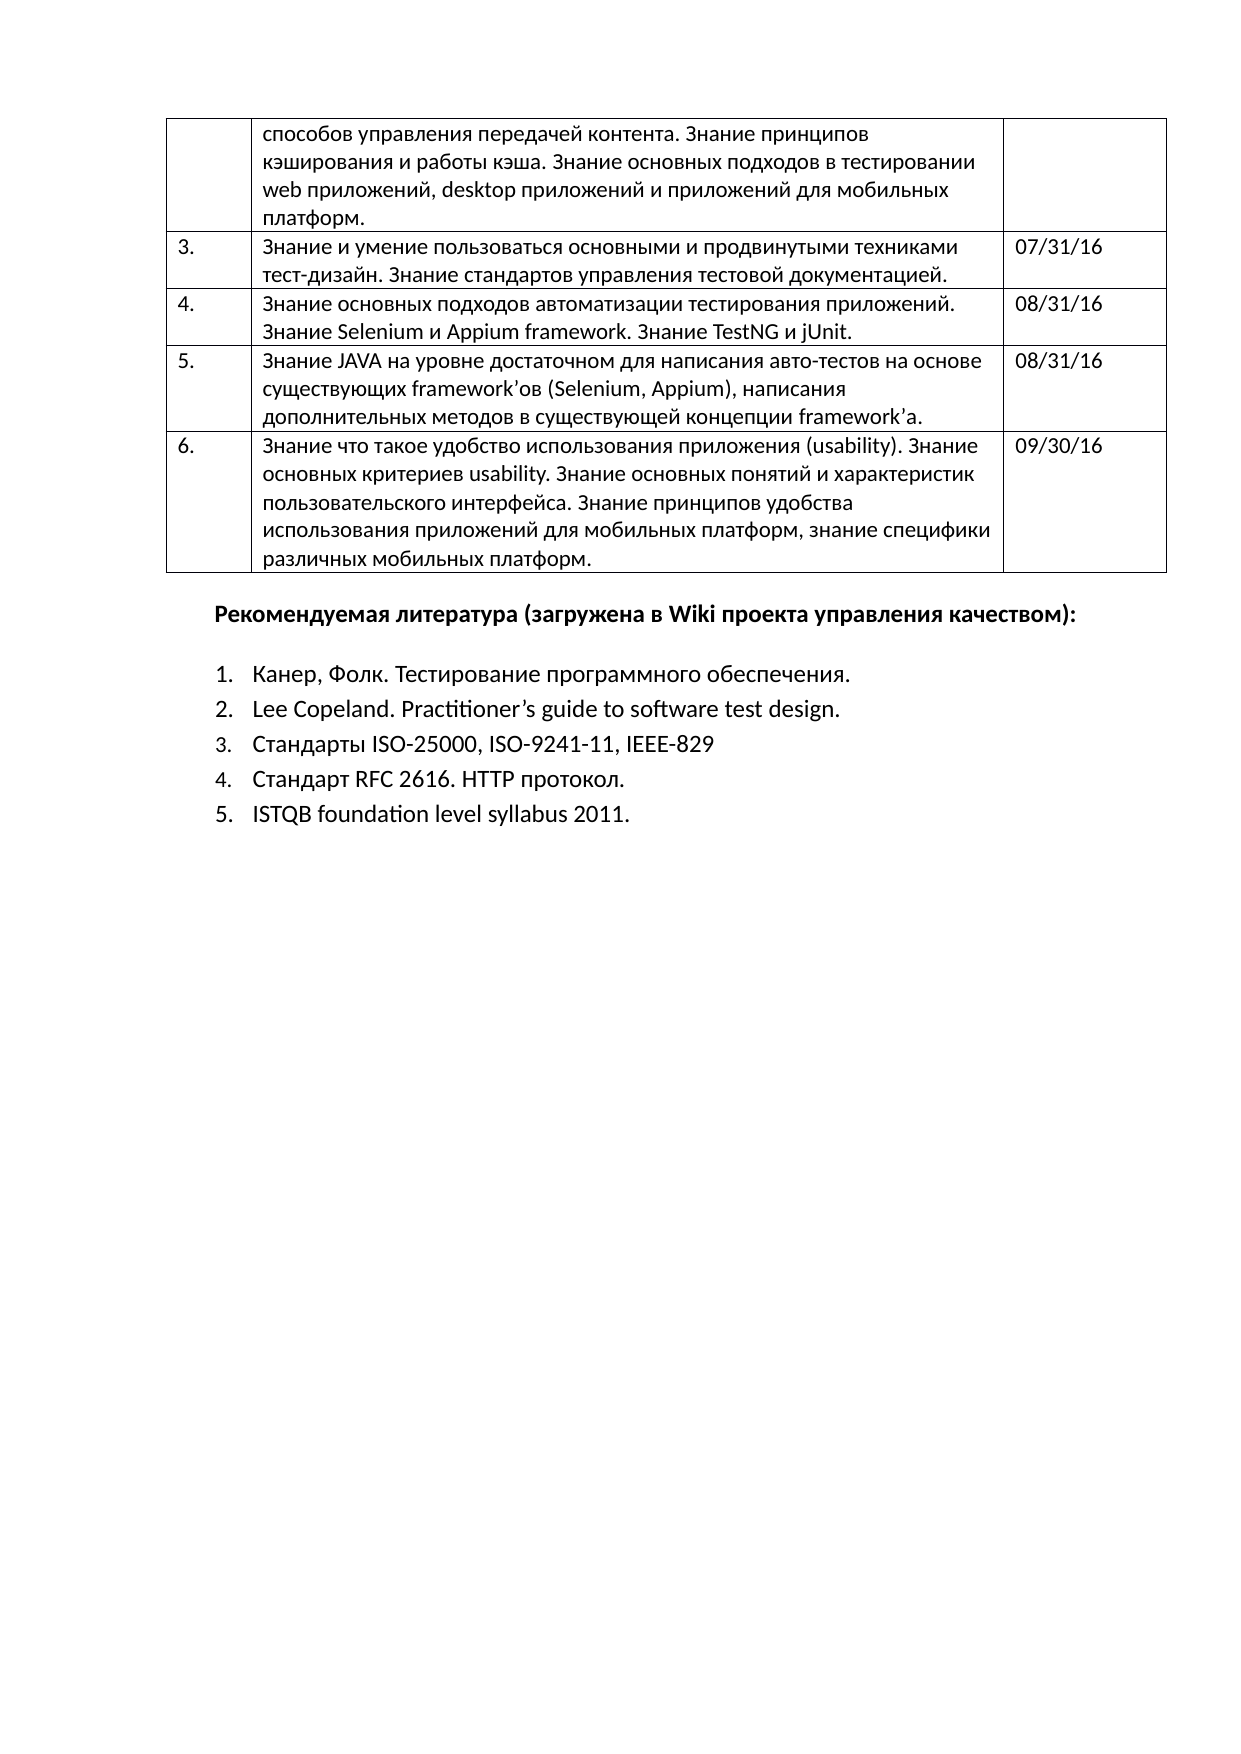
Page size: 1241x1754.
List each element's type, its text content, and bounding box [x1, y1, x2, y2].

table_cell Знание и умение пользоваться основными и продвинутыми техниками тест-дизайн. Знание стандартов управления тестовой документацией. [252, 232, 1003, 288]
table_cell 3. [167, 232, 251, 288]
table_cell 08/31/16 [1004, 289, 1166, 345]
list Lee Copeland. Practitioner’s guide to software test design. [215, 693, 1152, 723]
table_cell Знание что такое удобство использования приложения (usability). Знание основных критериев usability. Знание основных понятий и характеристик пользовательского интерфейса. Знание принципов удобства использования приложений для мобильных платформ, знание специфики различных мобильных платформ. [252, 432, 1003, 572]
list Стандарты ISO-25000, ISO-9241-11, IEEE-829 [215, 728, 1152, 758]
table_cell 08/31/16 [1004, 346, 1166, 431]
table_cell [167, 119, 251, 231]
table_cell 6. [167, 432, 251, 572]
table_cell способов управления передачей контента. Знание принципов кэширования и работы кэша. Знание основных подходов в тестировании web приложений, desktop приложений и приложений для мобильных платформ. [252, 119, 1003, 231]
table_cell 4. [167, 289, 251, 345]
list Канер, Фолк. Тестирование программного обеспечения. [215, 658, 1152, 688]
list Стандарт RFC 2616. HTTP протокол. [215, 763, 1152, 793]
table_cell [1004, 119, 1166, 231]
table_cell Знание основных подходов автоматизации тестирования приложений. Знание Selenium и Appium framework. Знание TestNG и jUnit. [252, 289, 1003, 345]
table_cell 09/30/16 [1004, 432, 1166, 572]
table_cell 07/31/16 [1004, 232, 1166, 288]
table_cell 5. [167, 346, 251, 431]
list ISTQB foundation level syllabus 2011. [215, 798, 1152, 828]
table_cell Знание JAVA на уровне достаточном для написания авто-тестов на основе существующих framework’ов (Selenium, Appium), написания дополнительных методов в существующей концепции framework’а. [252, 346, 1003, 431]
text Рекомендуемая литература (загружена в Wiki проекта управления качеством): [214, 598, 1152, 628]
